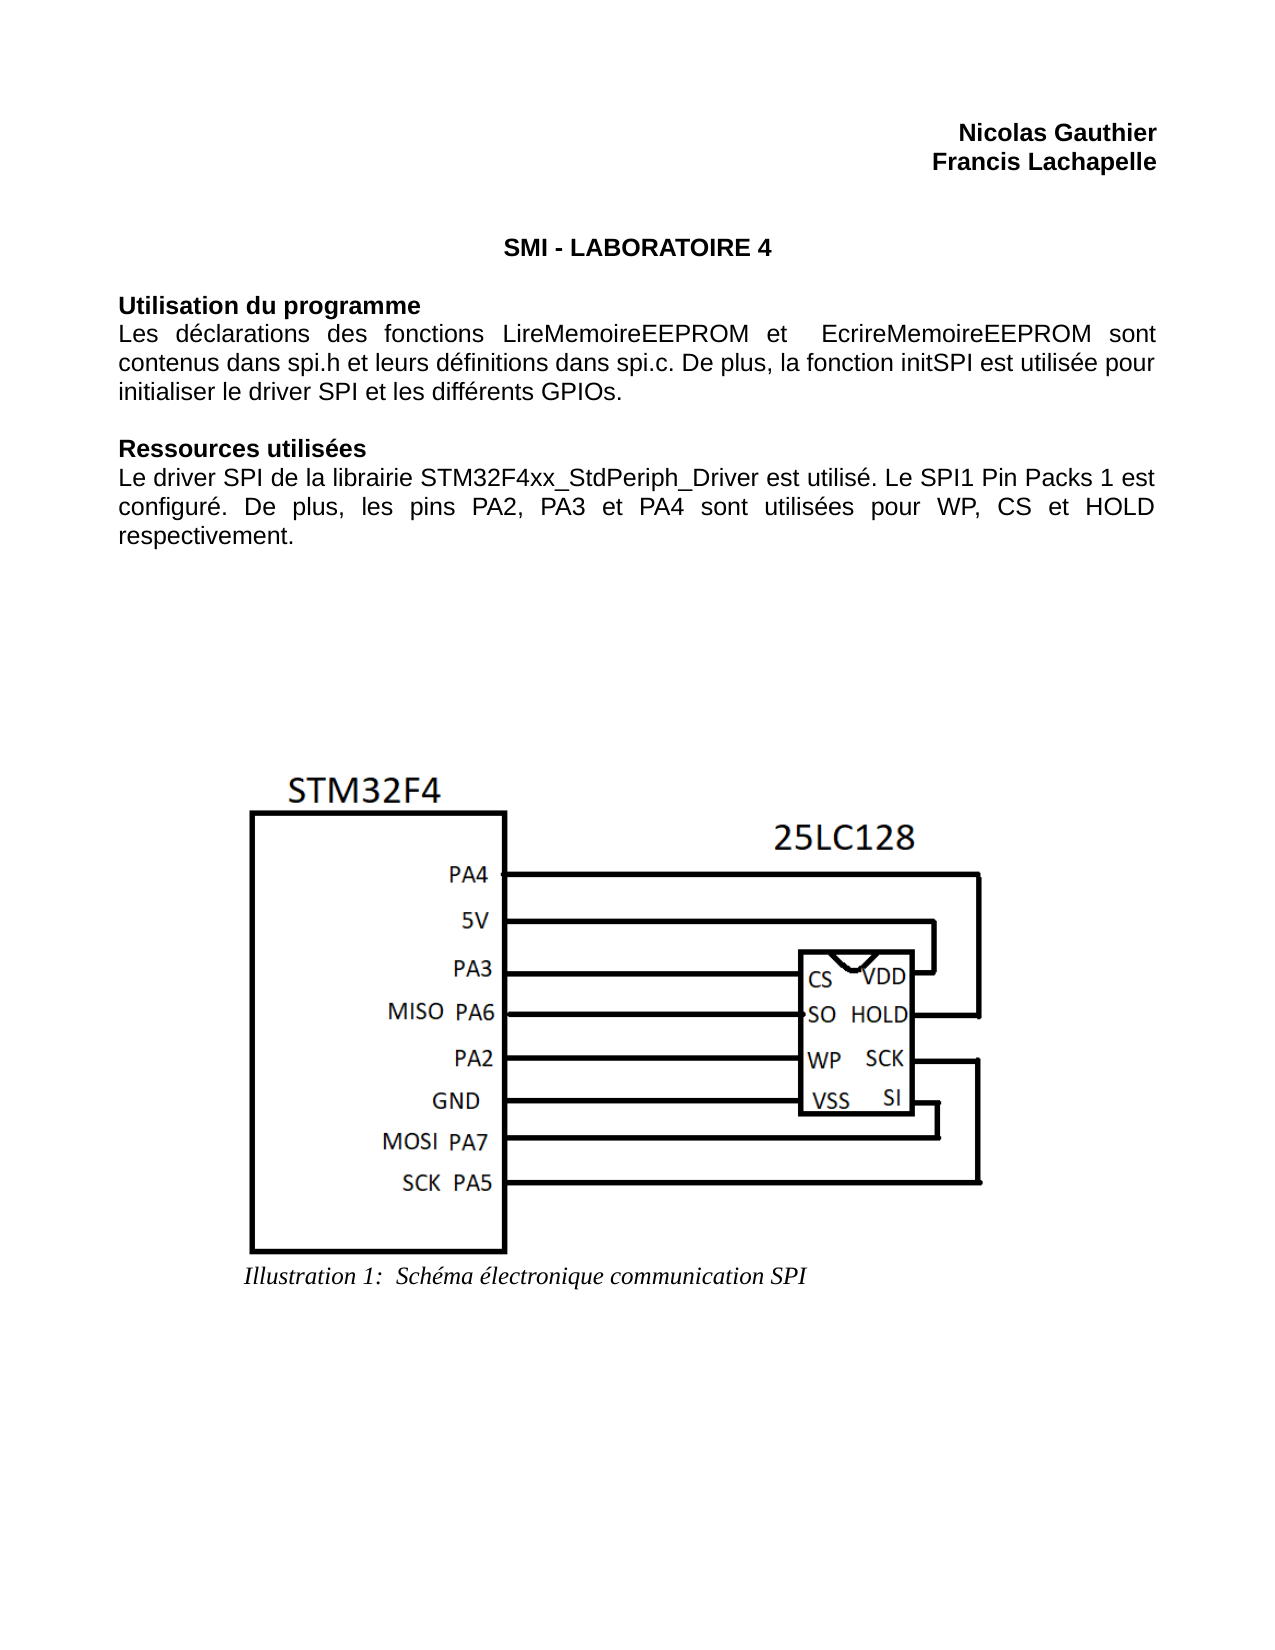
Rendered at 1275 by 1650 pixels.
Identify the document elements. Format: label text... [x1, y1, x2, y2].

text Le driver SPI de la librairie STM32F4xx_StdPeriph_Driver est utilisé. Le SPI1 Pin Packs 1 est configuré. De plus, les pins PA2, PA3 et PA4 sont utilisées pour WP, CS et HOLD respectivement. [118, 463, 1157, 549]
text SMI - LABORATOIRE 4 [118, 233, 1157, 262]
picture [243, 770, 998, 1262]
text Utilisation du programme [118, 291, 1157, 319]
text Ressources utilisées [118, 434, 1157, 463]
text Nicolas Gauthier [118, 118, 1157, 147]
text Les déclarations des fonctions LireMemoireEEPROM et EcrireMemoireEEPROM sont contenus dans spi.h et leurs définitions dans spi.c. De plus, la fonction initSPI est utilisée pour initialiser le driver SPI et les différents GPIOs. [118, 319, 1157, 406]
text Illustration 1: Schéma électronique communication SPI [244, 1262, 997, 1290]
text [244, 758, 997, 770]
text Francis Lachapelle [118, 147, 1157, 176]
